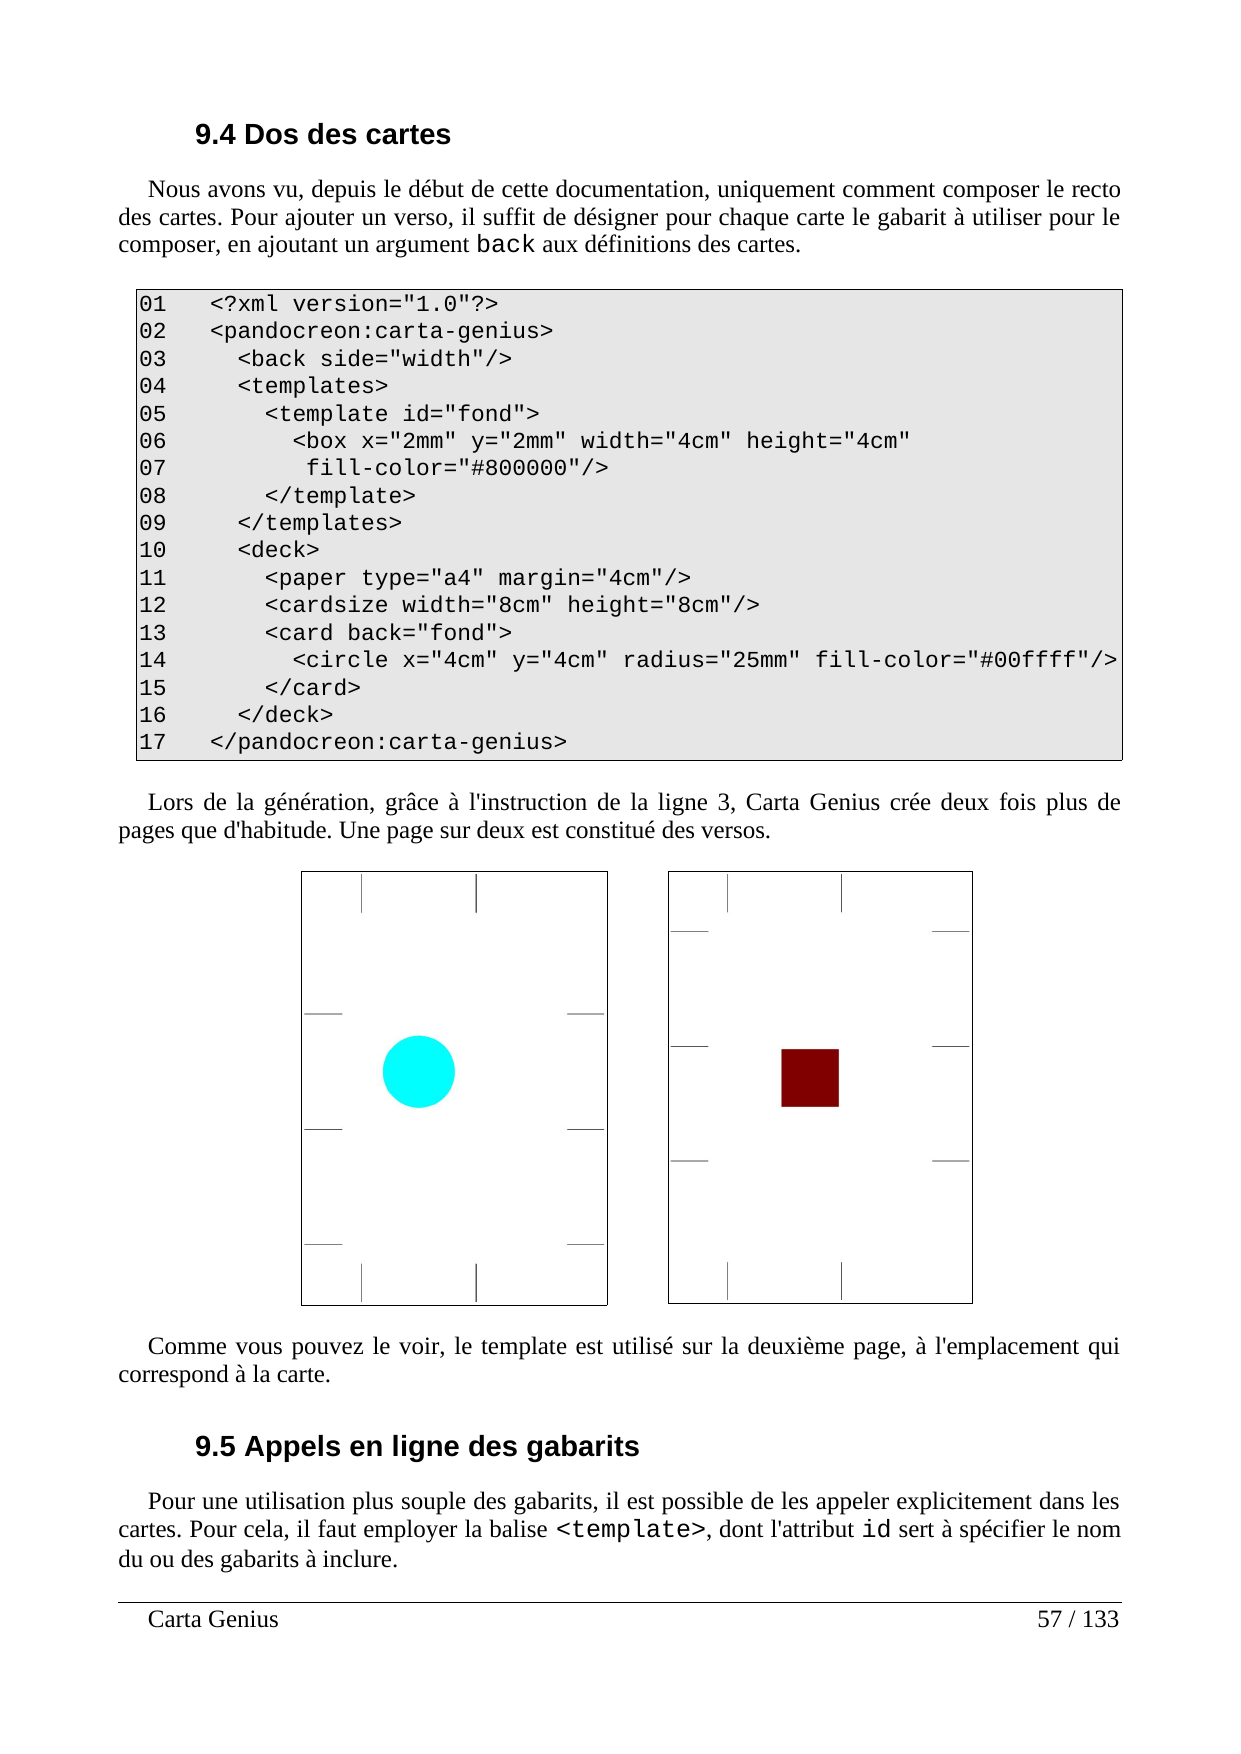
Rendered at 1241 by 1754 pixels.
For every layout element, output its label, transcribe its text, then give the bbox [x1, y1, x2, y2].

text 06 <box x="2mm" y="2mm" width="4cm" height="4cm" [137, 426, 1122, 453]
text 09 </templates> [137, 508, 1122, 536]
text 01 <?xml version="1.0"?> [137, 290, 1122, 316]
text Lors de la génération, grâce à l'instruction de la ligne 3, Carta Genius crée deux fois plus de pages que d'habitude. Une page sur deux est constitué des versos. [118, 788, 1122, 843]
text 05 <template id="fond"> [137, 399, 1122, 426]
text 03 <back side="width"/> [137, 344, 1122, 371]
text 11 <paper type="a4" margin="4cm"/> [137, 563, 1122, 590]
picture [304, 874, 605, 1302]
text 16 </deck> [137, 700, 1122, 727]
subtitle Dos des cartes [195, 118, 1122, 151]
text 17 </pandocreon:carta-genius> [137, 727, 1122, 760]
text 10 <deck> [137, 536, 1122, 563]
picture [670, 874, 970, 1300]
text Pour une utilisation plus souple des gabarits, il est possible de les appeler explicitement dans les cartes. Pour cela, il faut employer la balise <template>, dont l'attribut id sert à spécifier le nom du ou des gabarits à inclure. [118, 1487, 1122, 1572]
text 13 <card back="fond"> [137, 618, 1122, 645]
text 08 </template> [137, 481, 1122, 508]
text 02 <pandocreon:carta-genius> [137, 316, 1122, 344]
text 07 fill-color="#800000"/> [137, 453, 1122, 481]
subtitle Appels en ligne des gabarits [195, 1430, 1122, 1463]
text 15 </card> [137, 673, 1122, 700]
text Comme vous pouvez le voir, le template est utilisé sur la deuxième page, à l'emplacement qui correspond à la carte. [118, 1332, 1122, 1388]
text Nous avons vu, depuis le début de cette documentation, uniquement comment composer le recto des cartes. Pour ajouter un verso, il suffit de désigner pour chaque carte le gabarit à utiliser pour le composer, en ajoutant un argument back aux définitions des cartes. [118, 175, 1122, 260]
text 14 <circle x="4cm" y="4cm" radius="25mm" fill-color="#00ffff"/> [137, 645, 1122, 673]
text 12 <cardsize width="8cm" height="8cm"/> [137, 590, 1122, 618]
text 04 <templates> [137, 371, 1122, 399]
